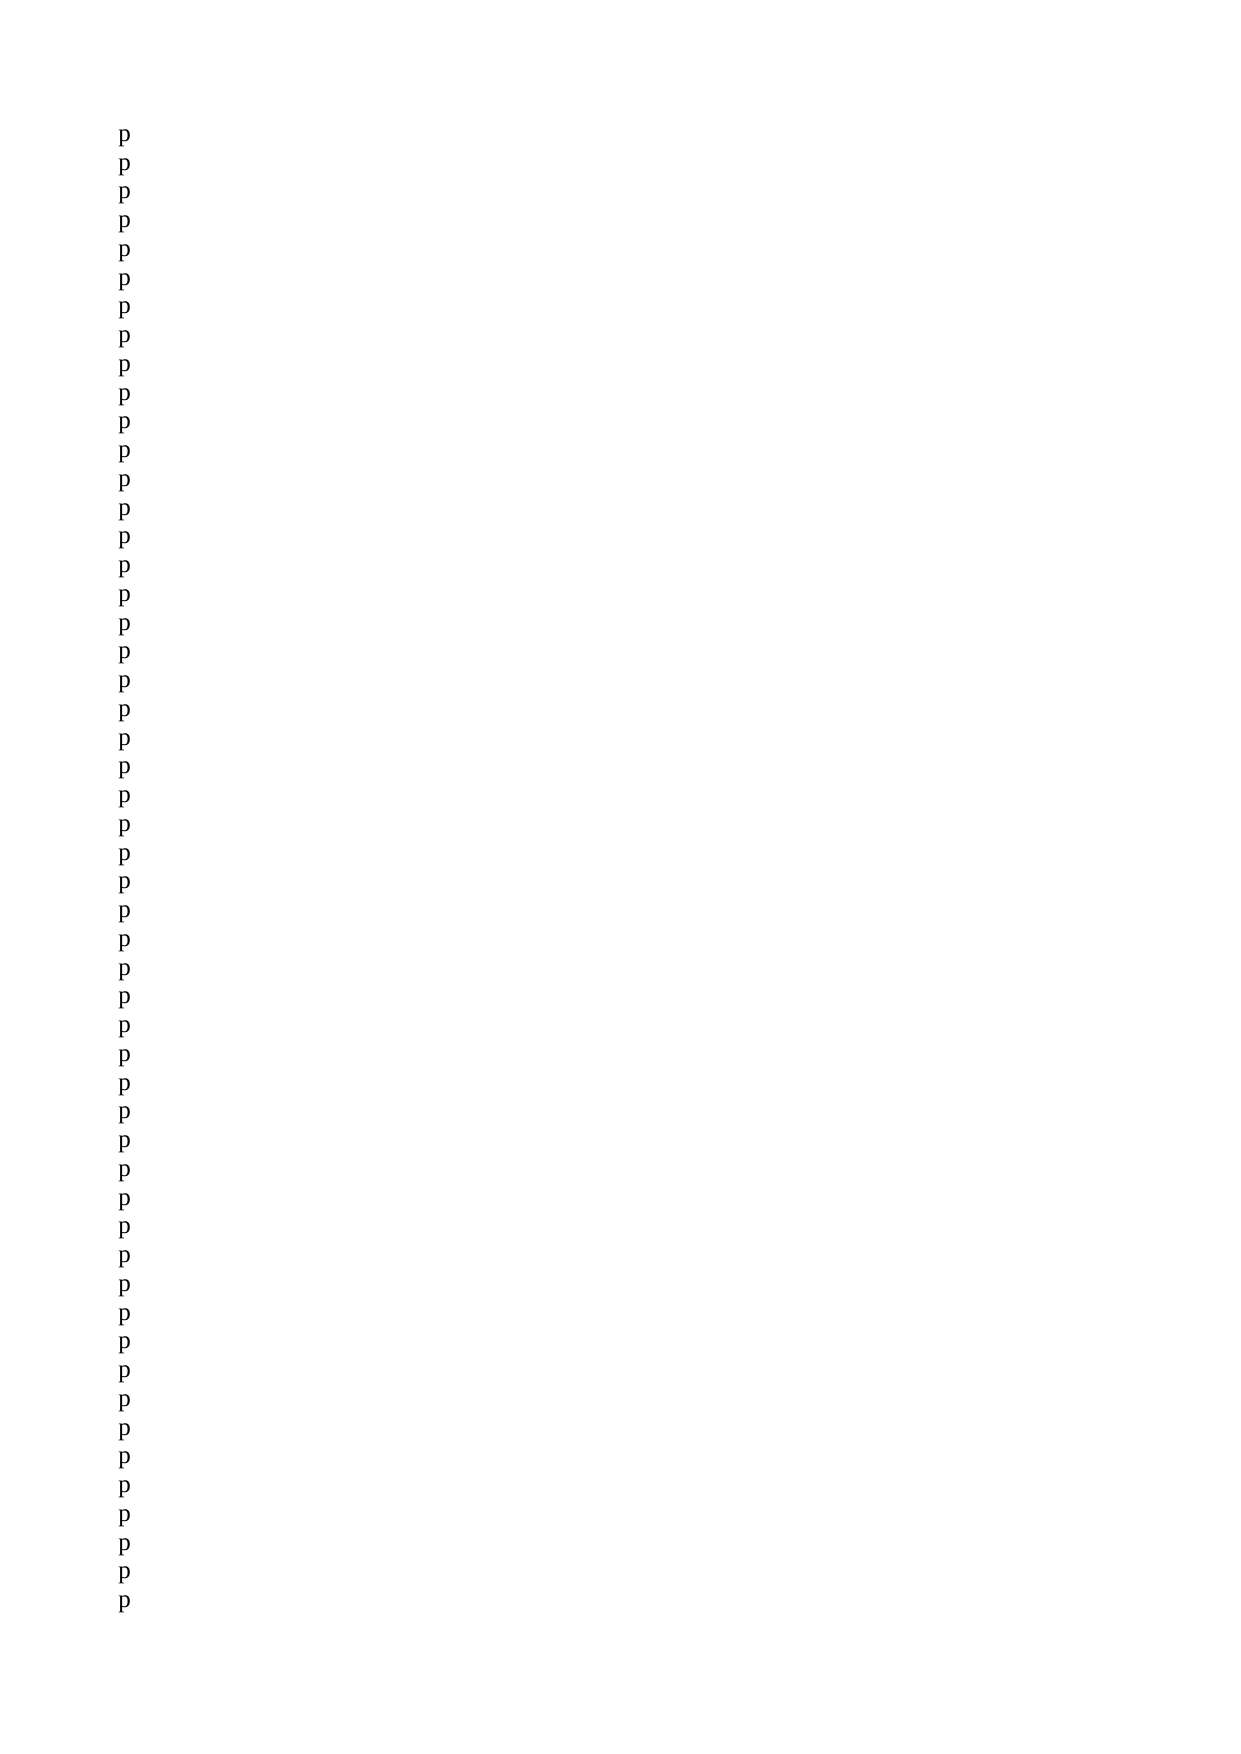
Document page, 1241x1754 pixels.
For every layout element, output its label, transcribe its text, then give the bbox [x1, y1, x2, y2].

text p [118, 1354, 1122, 1383]
text p [118, 233, 1122, 262]
text p [118, 779, 1122, 808]
text p [118, 751, 1122, 779]
text p [118, 693, 1122, 722]
text p [118, 866, 1122, 894]
text p [118, 1498, 1122, 1527]
text p [118, 1182, 1122, 1211]
text p [118, 1556, 1122, 1584]
text p [118, 463, 1122, 492]
text p [118, 578, 1122, 607]
text p [118, 923, 1122, 952]
text p [118, 664, 1122, 693]
text p [118, 1067, 1122, 1096]
text p [118, 1268, 1122, 1297]
text p [118, 1096, 1122, 1124]
text p [118, 549, 1122, 578]
text p [118, 434, 1122, 463]
text p [118, 837, 1122, 866]
text p [118, 291, 1122, 319]
text p [118, 406, 1122, 434]
text p [118, 1124, 1122, 1153]
text p [118, 952, 1122, 981]
text p [118, 521, 1122, 549]
text p [118, 118, 1122, 147]
text p [118, 1009, 1122, 1038]
text p [118, 894, 1122, 923]
text p [118, 1383, 1122, 1412]
text p [118, 377, 1122, 406]
text p [118, 1584, 1122, 1613]
text p [118, 176, 1122, 204]
text p [118, 1326, 1122, 1354]
text p [118, 722, 1122, 751]
text p [118, 1412, 1122, 1441]
text p [118, 204, 1122, 233]
text p [118, 636, 1122, 664]
text p [118, 147, 1122, 176]
text p [118, 319, 1122, 348]
text p [118, 1441, 1122, 1469]
text p [118, 1239, 1122, 1268]
text p [118, 607, 1122, 636]
text p [118, 1527, 1122, 1556]
text p [118, 981, 1122, 1009]
text p [118, 262, 1122, 291]
text p [118, 1153, 1122, 1182]
text p [118, 492, 1122, 521]
text p [118, 1038, 1122, 1067]
text p [118, 1469, 1122, 1498]
text p [118, 1297, 1122, 1326]
text p [118, 808, 1122, 837]
text p [118, 348, 1122, 377]
text p [118, 1211, 1122, 1239]
